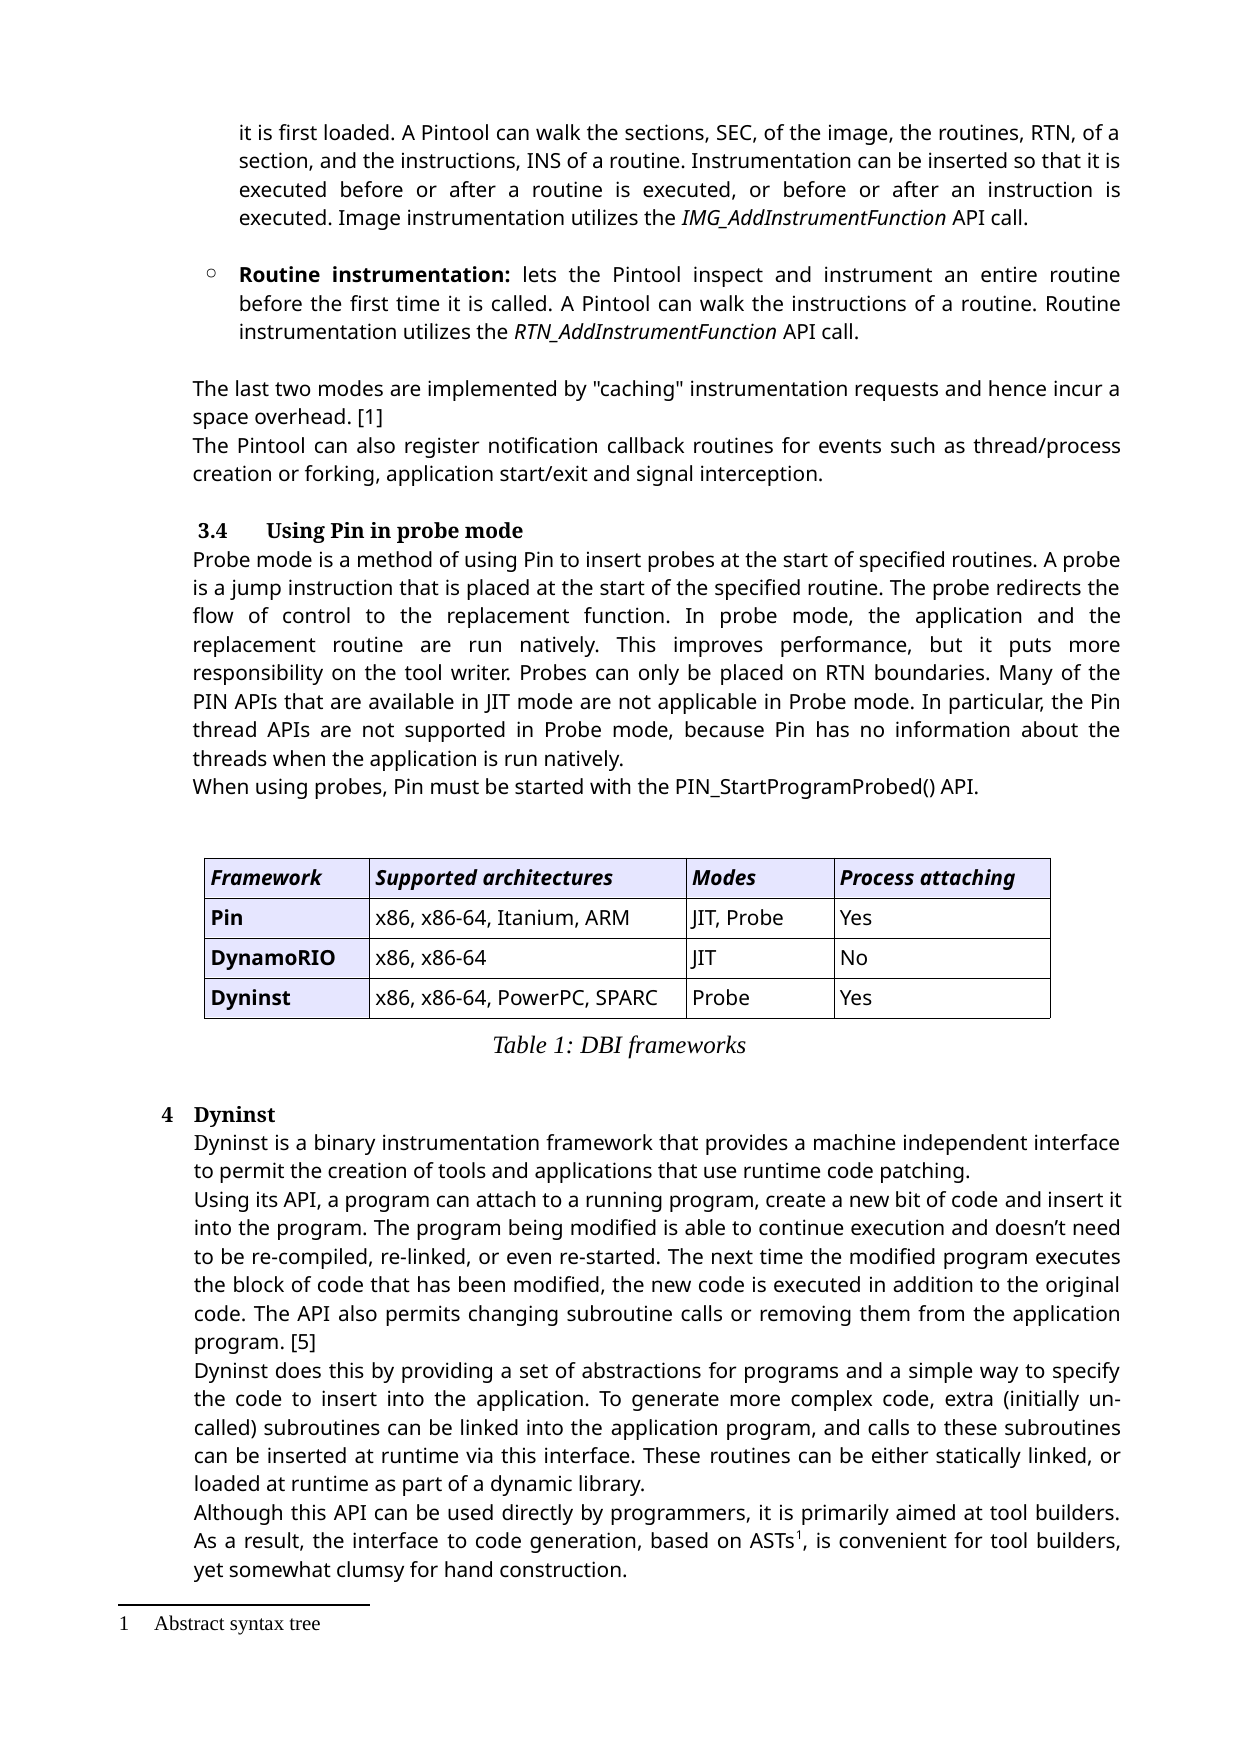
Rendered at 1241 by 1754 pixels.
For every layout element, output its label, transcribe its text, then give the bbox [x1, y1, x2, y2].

list The Pintool can also register notification callback routines for events such as thread/process creation or forking, application start/exit and signal interception. [192, 431, 1122, 488]
text Table 1: DBI frameworks [118, 1030, 1122, 1059]
table_cell Yes [835, 979, 1050, 1017]
table_cell Probe [687, 979, 834, 1017]
table_header Process attaching [835, 859, 1050, 897]
table_header Modes [687, 859, 834, 897]
table_header Framework [205, 859, 369, 897]
table_cell DynamoRIO [205, 939, 369, 977]
table_cell x86, x86-64 [370, 939, 686, 977]
list Although this API can be used directly by programmers, it is primarily aimed at tool builders. As a result, the interface to code generation, based on ASTs, is convenient for tool builders, yet somewhat clumsy for hand construction. [156, 1498, 1122, 1583]
table_cell JIT, Probe [687, 899, 834, 937]
list it is first loaded. A Pintool can walk the sections, SEC, of the image, the routines, RTN, of a section, and the instructions, INS of a routine. Instrumentation can be inserted so that it is executed before or after a routine is executed, or before or after an instruction is executed. Image instrumentation utilizes the IMG_AddInstrumentFunction API call. [201, 118, 1122, 232]
list The last two modes are implemented by "caching" instrumentation requests and hence incur a space overhead. [1] [192, 374, 1122, 431]
list Abstract syntax tree [118, 1611, 1122, 1635]
table_cell JIT [687, 939, 834, 977]
table_cell Dyninst [205, 979, 369, 1017]
table_cell Pin [205, 899, 369, 937]
table_cell Yes [835, 899, 1050, 937]
list Dyninst does this by providing a set of abstractions for programs and a simple way to specify the code to insert into the application. To generate more complex code, extra (initially un-called) subroutines can be linked into the application program, and calls to these subroutines can be inserted at runtime via this interface. These routines can be either statically linked, or loaded at runtime as part of a dynamic library. [156, 1356, 1122, 1498]
table_cell x86, x86-64, PowerPC, SPARC [370, 979, 686, 1017]
list Using its API, a program can attach to a running program, create a new bit of code and insert it into the program. The program being modified is able to continue execution and doesn’t need to be re-compiled, re-linked, or even re-started. The next time the modified program executes the block of code that has been modified, the new code is executed in addition to the original code. The API also permits changing subroutine calls or removing them from the application program. [5] [156, 1185, 1122, 1356]
list Dyninst [156, 1100, 1122, 1128]
table_header Supported architectures [370, 859, 686, 897]
list Dyninst is a binary instrumentation framework that provides a machine independent interface to permit the creation of tools and applications that use runtime code patching. [156, 1128, 1122, 1185]
list Using Pin in probe mode [192, 516, 1122, 545]
table_cell x86, x86-64, Itanium, ARM [370, 899, 686, 937]
table_cell No [835, 939, 1050, 977]
list Routine instrumentation: lets the Pintool inspect and instrument an entire routine before the first time it is called. A Pintool can walk the instructions of a routine. Routine instrumentation utilizes the RTN_AddInstrumentFunction API call. [201, 260, 1122, 346]
list Probe mode is a method of using Pin to insert probes at the start of specified routines. A probe is a jump instruction that is placed at the start of the specified routine. The probe redirects the flow of control to the replacement function. In probe mode, the application and the replacement routine are run natively. This improves performance, but it puts more responsibility on the tool writer. Probes can only be placed on RTN boundaries. Many of the PIN APIs that are available in JIT mode are not applicable in Probe mode. In particular, the Pin thread APIs are not supported in Probe mode, because Pin has no information about the threads when the application is run natively. [192, 545, 1122, 772]
list When using probes, Pin must be started with the PIN_StartProgramProbed() API. [192, 772, 1122, 801]
